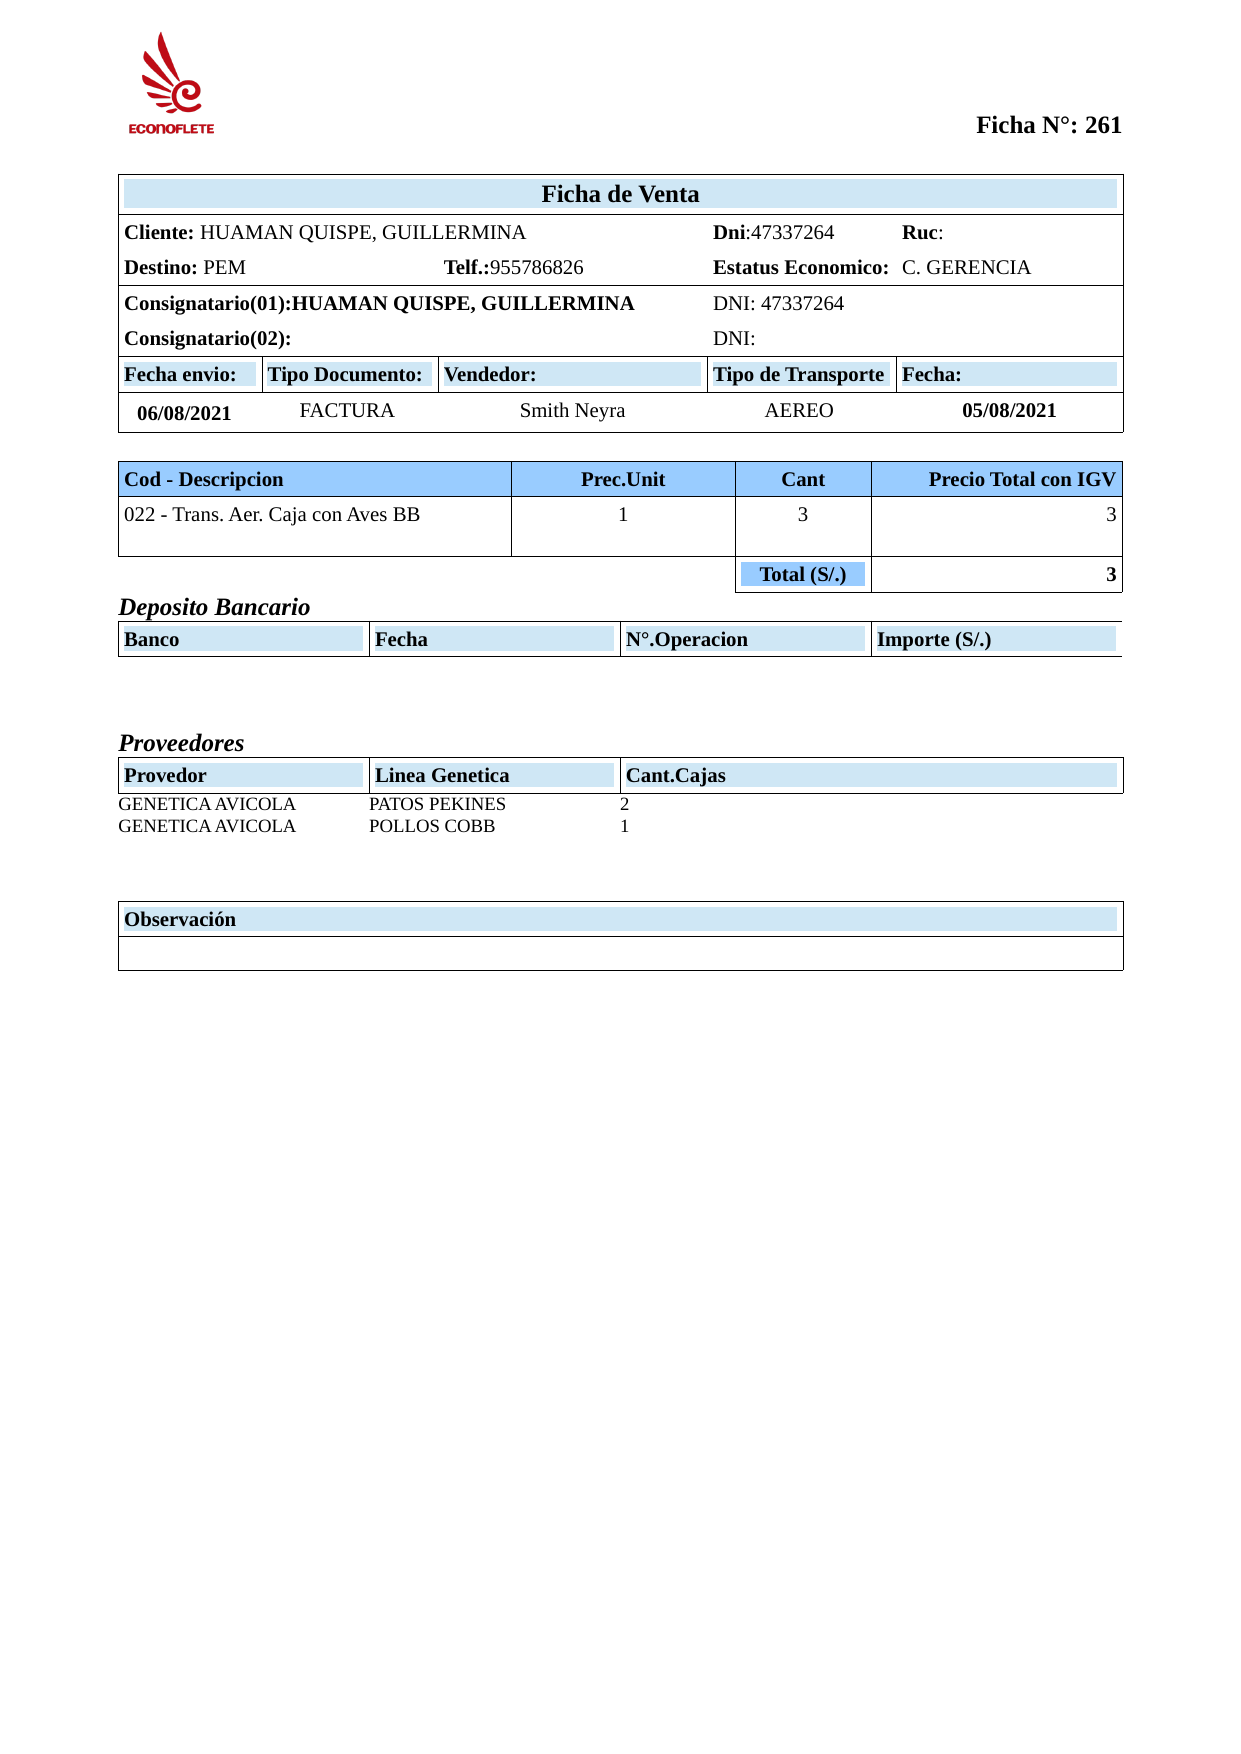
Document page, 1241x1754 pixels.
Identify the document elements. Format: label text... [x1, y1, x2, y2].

text Deposito Bancario [118, 592, 1122, 621]
table_cell Consignatario(02): [119, 321, 707, 356]
table_cell AEREO [707, 393, 896, 432]
table_cell Total (S/.) [736, 557, 871, 592]
table_cell FACTURA [262, 393, 438, 432]
table_cell [118, 836, 369, 858]
table_cell [511, 557, 735, 592]
table_cell [369, 879, 620, 901]
table_cell [369, 858, 620, 879]
table_cell [871, 705, 1122, 728]
table_cell [620, 836, 1123, 858]
table_cell [369, 705, 620, 728]
table_cell [118, 858, 369, 879]
table_header N°.Operacion [621, 622, 871, 656]
table_cell 3 [872, 557, 1122, 592]
table_header Precio Total con IGV [872, 462, 1122, 496]
table_cell [620, 858, 1123, 879]
table_cell [871, 657, 1122, 680]
table_cell [119, 937, 1123, 969]
table_cell [871, 680, 1122, 704]
table_cell 1 [620, 815, 1123, 836]
table_cell DNI: 47337264 [707, 286, 1123, 321]
table_cell GENETICA AVICOLA [118, 794, 369, 814]
table_cell DNI: [707, 321, 1123, 356]
table_header Cod - Descripcion [119, 462, 511, 496]
table_header Fecha [370, 622, 620, 656]
table_cell 3 [872, 497, 1122, 556]
table_cell [620, 680, 871, 704]
table_cell Telf.:955786826 [438, 249, 707, 285]
table_header Banco [119, 622, 369, 656]
table_cell [369, 657, 620, 680]
table_header Cant [736, 462, 871, 496]
table_cell Tipo de Transporte [708, 357, 896, 392]
table_cell 1 [512, 497, 735, 556]
table_header Cant.Cajas [621, 758, 1123, 793]
table_header Importe (S/.) [872, 622, 1122, 656]
table_cell [118, 557, 511, 592]
table_header Provedor [119, 758, 369, 793]
table_cell Destino: PEM [119, 249, 438, 285]
table_cell 022 - Trans. Aer. Caja con Aves BB [119, 497, 511, 556]
table_header Prec.Unit [512, 462, 735, 496]
table_cell [118, 879, 369, 901]
table_cell [620, 657, 871, 680]
table_cell Fecha: [897, 357, 1123, 392]
table_cell [620, 879, 1123, 901]
text Proveedores [118, 728, 1122, 757]
table_header Observación [119, 902, 1123, 936]
table_cell Dni:47337264 [707, 215, 896, 249]
table_cell Estatus Economico: [707, 249, 896, 285]
table_cell [369, 836, 620, 858]
table_header Linea Genetica [370, 758, 620, 793]
table_cell C. GERENCIA [896, 249, 1123, 285]
table_cell Ruc: [896, 215, 1123, 249]
table_cell [369, 680, 620, 704]
table_cell PATOS PEKINES [369, 794, 620, 814]
table_cell GENETICA AVICOLA [118, 815, 369, 836]
table_header Ficha de Venta [119, 175, 1123, 214]
table_cell 3 [736, 497, 871, 556]
table_cell [118, 657, 369, 680]
picture [118, 31, 225, 134]
table_cell Smith Neyra [438, 393, 707, 432]
table_cell Vendedor: [439, 357, 707, 392]
table_cell Tipo Documento: [263, 357, 438, 392]
table_cell Cliente: HUAMAN QUISPE, GUILLERMINA [119, 215, 707, 249]
table_cell POLLOS COBB [369, 815, 620, 836]
table_cell [118, 680, 369, 704]
table_cell [118, 705, 369, 728]
table_cell 06/08/2021 [119, 393, 262, 432]
table_cell Fecha envio: [119, 357, 262, 392]
table_cell [620, 705, 871, 728]
table_cell 2 [620, 794, 1123, 814]
table_cell 05/08/2021 [896, 393, 1123, 432]
table_cell Consignatario(01):HUAMAN QUISPE, GUILLERMINA [119, 286, 707, 321]
